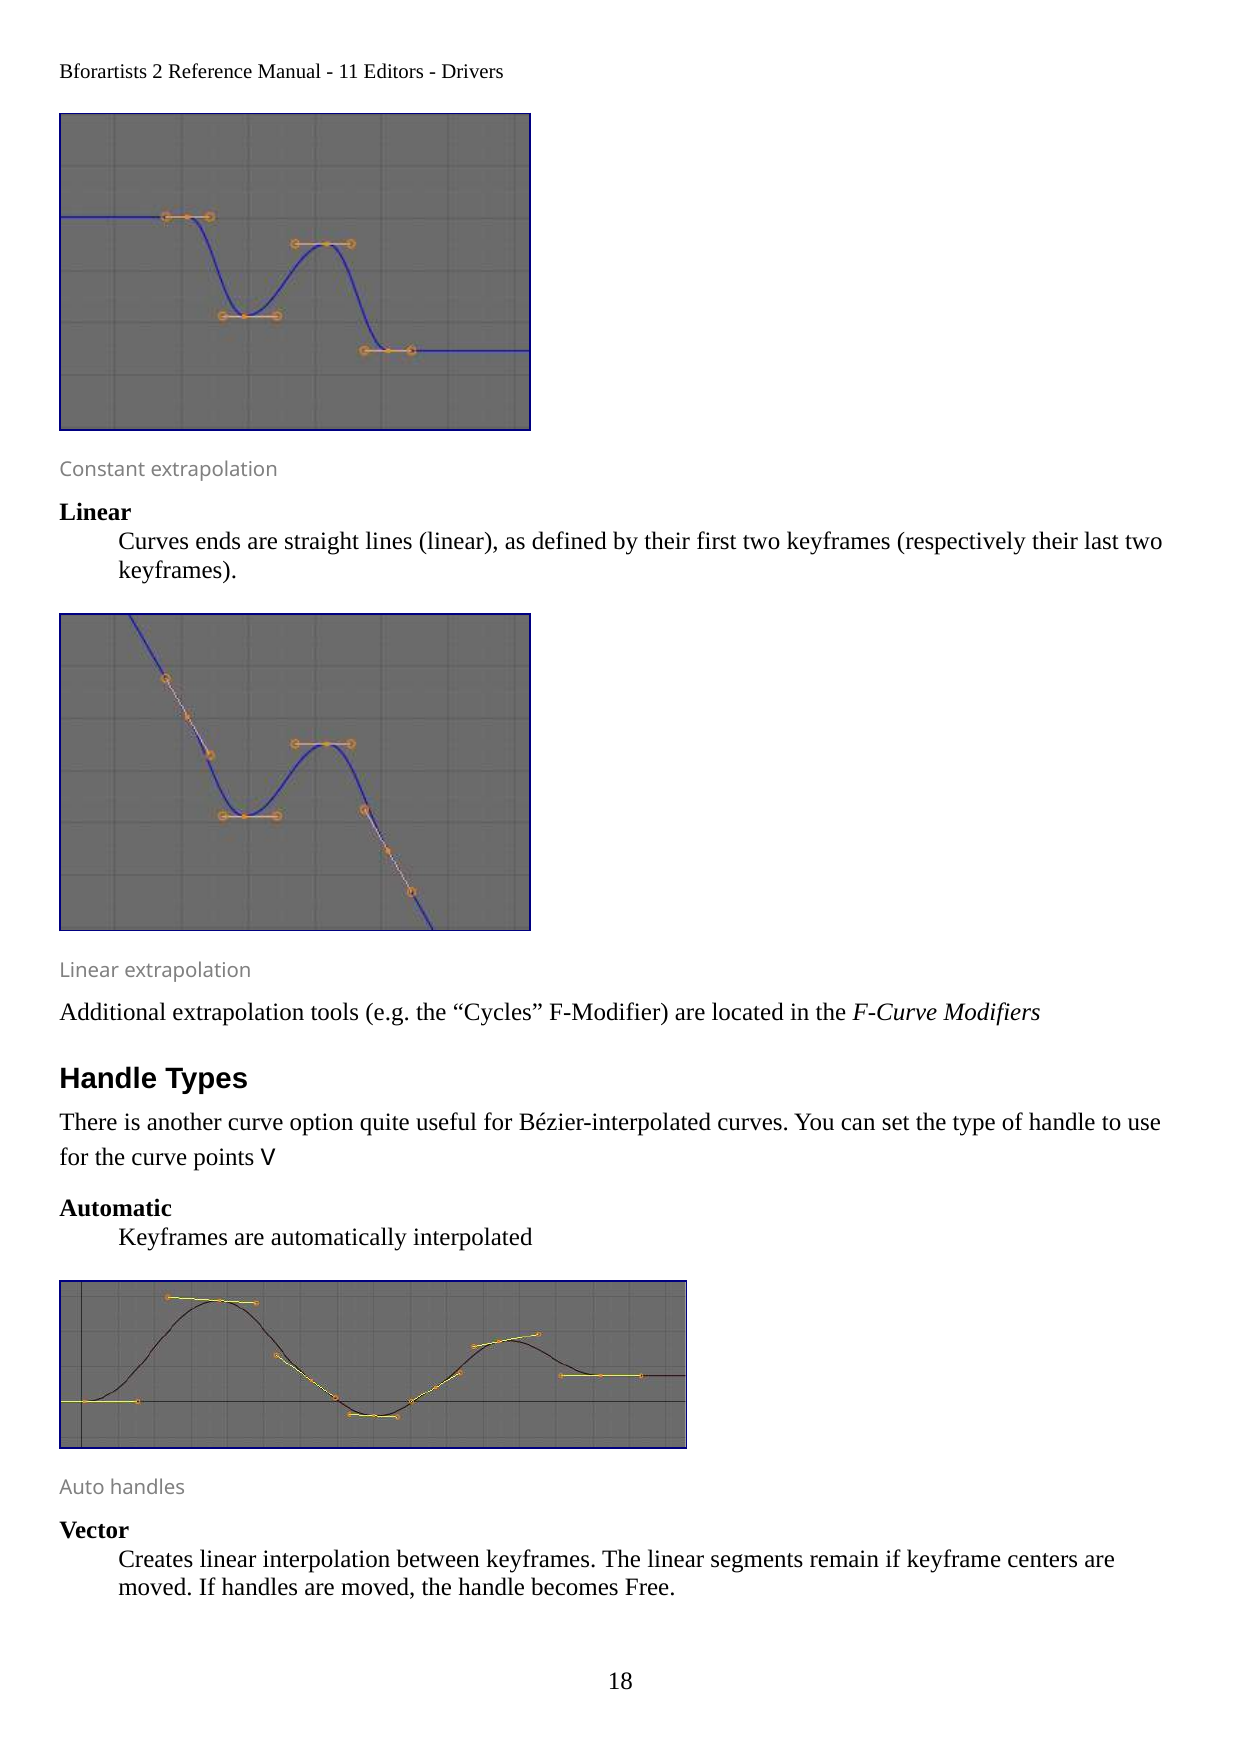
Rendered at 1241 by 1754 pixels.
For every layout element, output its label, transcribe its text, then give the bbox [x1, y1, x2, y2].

subtitle Handle Types [59, 1061, 1181, 1095]
list Curves ends are straight lines (linear), as defined by their first two keyframes (respectively their last two keyframes). [118, 526, 1181, 583]
text There is another curve option quite useful for Bézier-interpolated curves. You can set the type of handle to use for the curve points V [59, 1107, 1181, 1173]
picture [61, 615, 529, 930]
list Creates linear interpolation between keyframes. The linear segments remain if keyframe centers are moved. If handles are moved, the handle becomes Free. [118, 1544, 1181, 1601]
text Linear extrapolation [59, 952, 1181, 983]
picture [61, 1282, 686, 1447]
text Constant extrapolation [59, 451, 1181, 483]
subtitle Vector [59, 1515, 1181, 1544]
subtitle Linear [59, 497, 1181, 526]
picture [61, 114, 529, 429]
subtitle Automatic [59, 1193, 1181, 1222]
list Keyframes are automatically interpolated [118, 1222, 1181, 1251]
text Additional extrapolation tools (e.g. the “Cycles” F-Modifier) are located in the F-Curve Modifiers [59, 997, 1181, 1026]
text Auto handles [59, 1469, 1181, 1500]
